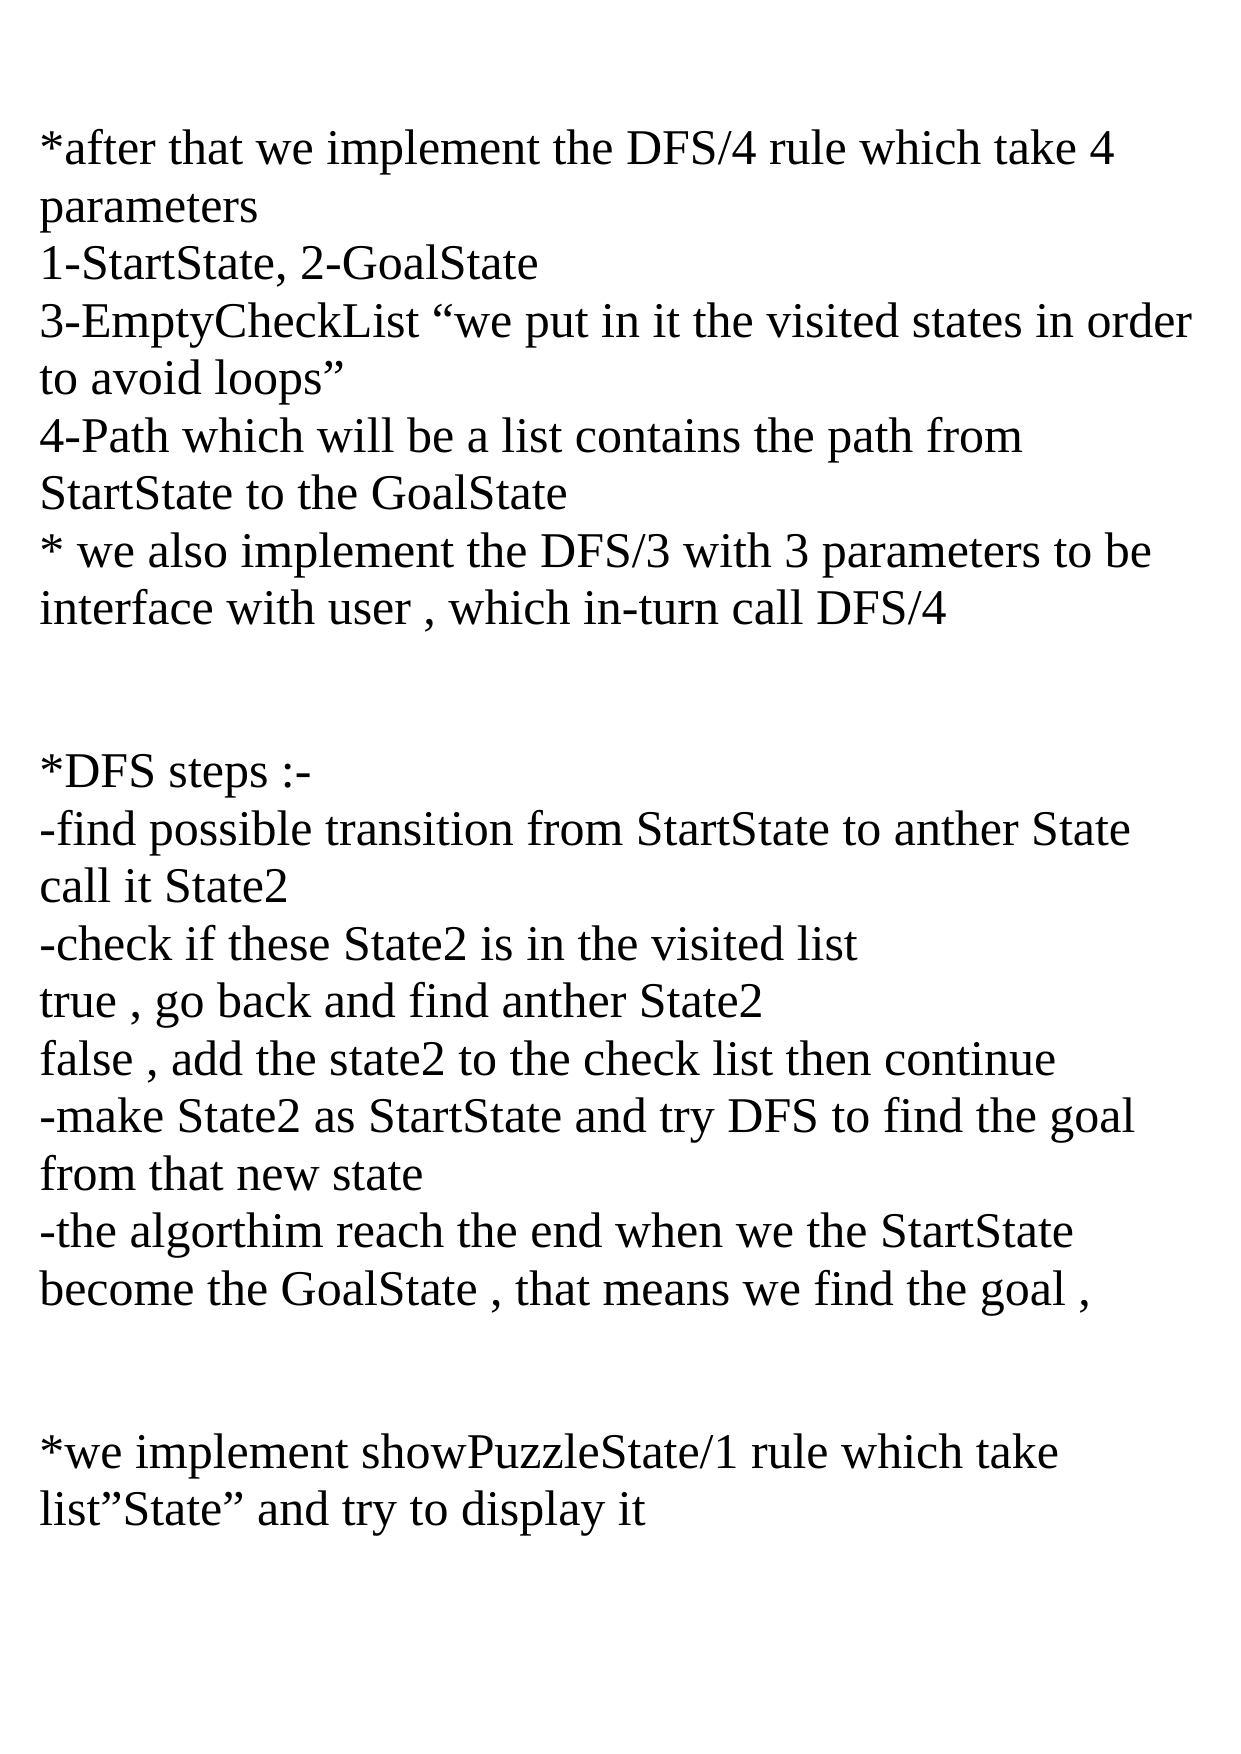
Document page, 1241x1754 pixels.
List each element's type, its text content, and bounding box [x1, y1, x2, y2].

text *DFS steps :- [39, 741, 1202, 798]
text * we also implement the DFS/3 with 3 parameters to be interface with user , which in-turn call DFS/4 [39, 521, 1202, 636]
text -find possible transition from StartState to anther State call it State2 [39, 798, 1202, 913]
text *after that we implement the DFS/4 rule which take 4 parameters [39, 118, 1202, 233]
text -make State2 as StartState and try DFS to find the goal from that new state [39, 1086, 1202, 1201]
text false , add the state2 to the check list then continue [39, 1028, 1202, 1086]
text 1-StartState, 2-GoalState [39, 233, 1202, 291]
text *we implement showPuzzleState/1 rule which take list”State” and try to display it [39, 1421, 1202, 1536]
text -check if these State2 is in the visited list [39, 913, 1202, 971]
text -the algorthim reach the end when we the StartState become the GoalState , that means we find the goal , [39, 1201, 1202, 1316]
text 3-EmptyCheckList “we put in it the visited states in order to avoid loops” [39, 291, 1202, 406]
text 4-Path which will be a list contains the path from StartState to the GoalState [39, 406, 1202, 521]
text true , go back and find anther State2 [39, 971, 1202, 1028]
